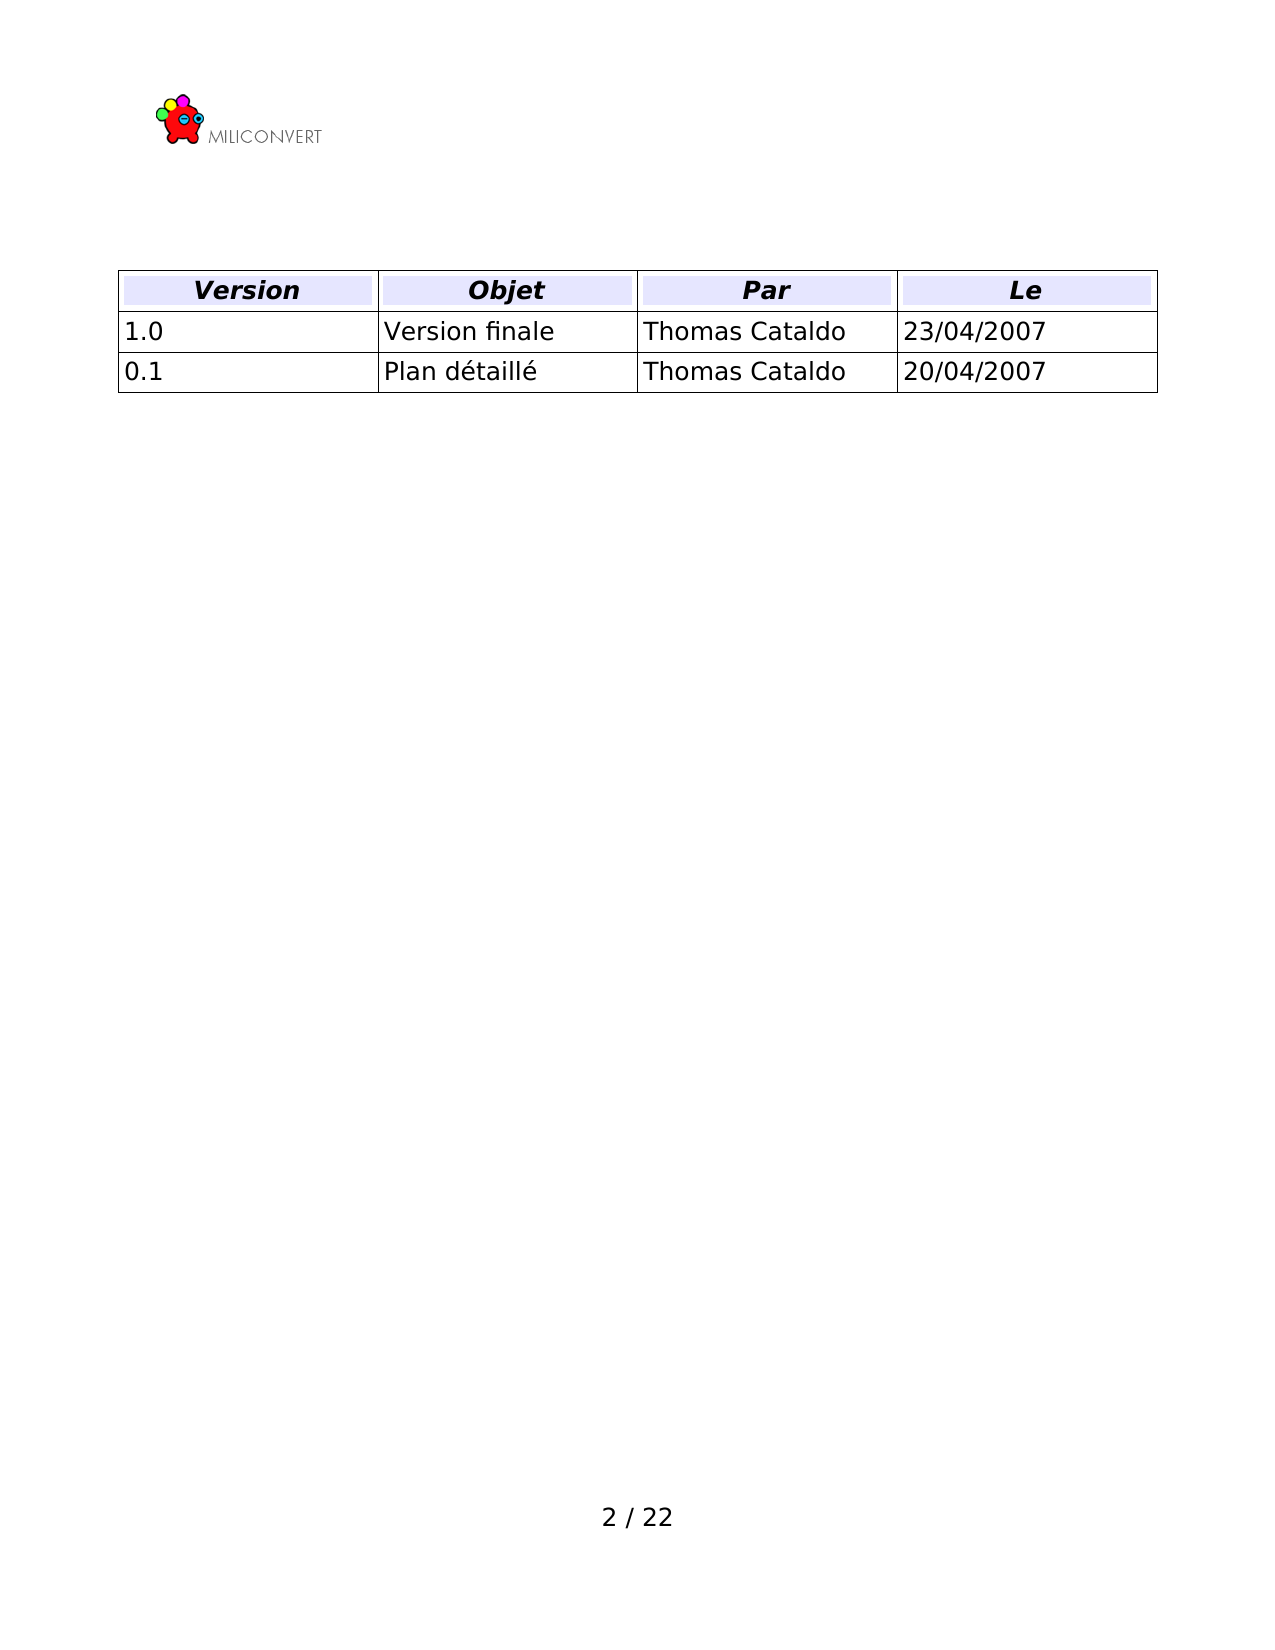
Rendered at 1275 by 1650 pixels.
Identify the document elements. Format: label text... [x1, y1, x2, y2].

table_cell 0.1 [119, 353, 378, 392]
table_cell Version finale [379, 312, 637, 352]
table_header Version [119, 271, 378, 311]
table_cell 20/04/2007 [898, 353, 1157, 392]
picture [132, 69, 354, 176]
table_cell 1.0 [119, 312, 378, 352]
table_cell 23/04/2007 [898, 312, 1157, 352]
table_cell Thomas Cataldo [638, 312, 897, 352]
table_header Par [638, 271, 897, 311]
table_header Objet [379, 271, 637, 311]
table_cell Thomas Cataldo [638, 353, 897, 392]
table_cell Plan détaillé [379, 353, 637, 392]
table_header Le [898, 271, 1157, 311]
